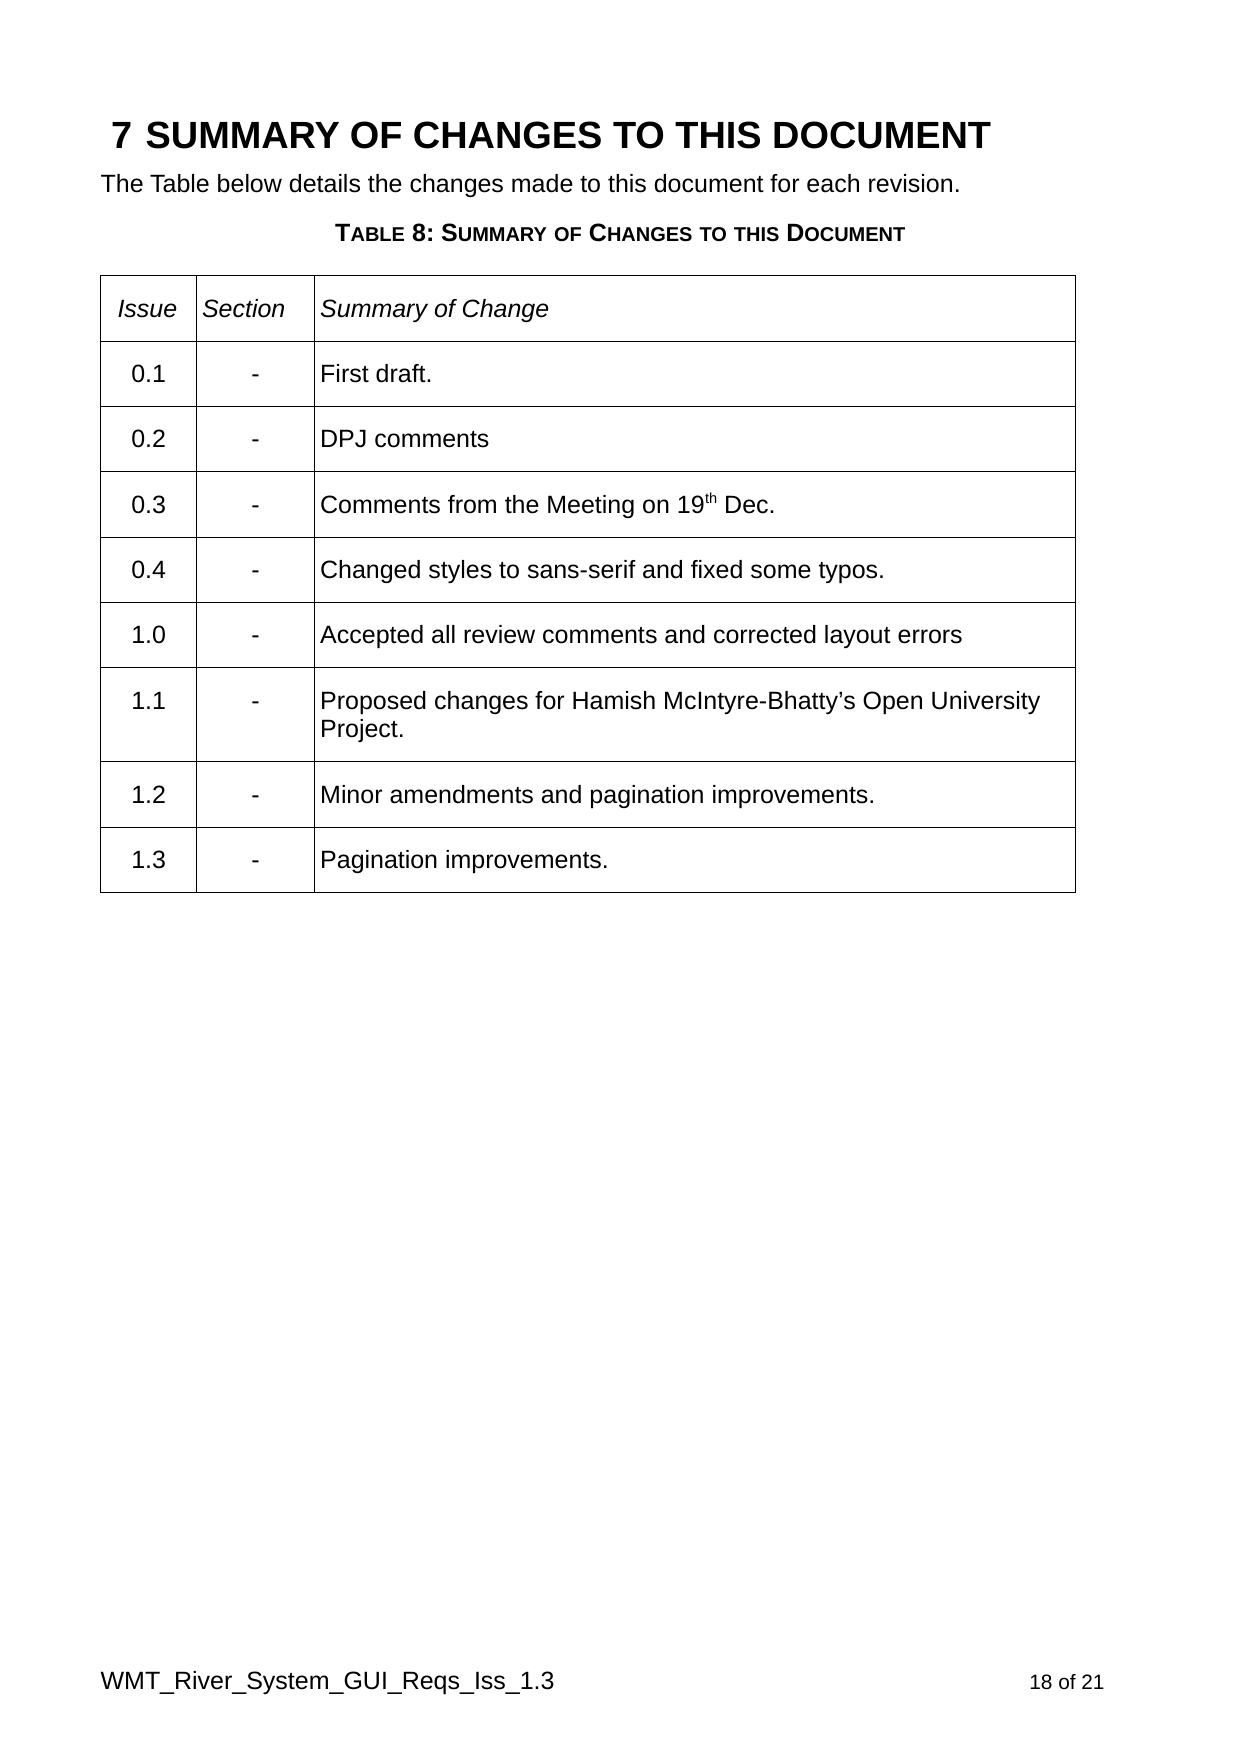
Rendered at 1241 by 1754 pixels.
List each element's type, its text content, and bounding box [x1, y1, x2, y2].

table_cell 1.0 [101, 603, 196, 667]
table_cell Comments from the Meeting on 19th Dec. [315, 472, 1075, 537]
table_cell 0.1 [101, 342, 196, 406]
table_cell 0.3 [101, 472, 196, 537]
table_cell - [197, 762, 314, 827]
table_cell - [197, 342, 314, 406]
table_cell 0.2 [101, 407, 196, 471]
table_cell 0.4 [101, 538, 196, 602]
table_cell Pagination improvements. [315, 828, 1075, 892]
text The Table below details the changes made to this document for each revision. [100, 169, 1140, 198]
table_cell - [197, 407, 314, 471]
table_cell Accepted all review comments and corrected layout errors [315, 603, 1075, 667]
table_cell - [197, 603, 314, 667]
subtitle Table 8: Summary of Changes to this Document [100, 218, 1140, 247]
table_header Summary of Change [315, 276, 1075, 341]
table_cell First draft. [315, 342, 1075, 406]
table_header Issue [101, 276, 196, 341]
table_cell - [197, 538, 314, 602]
table_cell Proposed changes for Hamish McIntyre-Bhatty’s Open University Project. [315, 668, 1075, 761]
table_cell - [197, 472, 314, 537]
table_cell Minor amendments and pagination improvements. [315, 762, 1075, 827]
table_cell 1.2 [101, 762, 196, 827]
table_cell 1.3 [101, 828, 196, 892]
table_cell - [197, 668, 314, 761]
table_cell 1.1 [101, 668, 196, 761]
subtitle SUMMARY OF CHANGES TO THIS DOCUMENT [100, 113, 1140, 156]
table_cell - [197, 828, 314, 892]
table_cell Changed styles to sans-serif and fixed some typos. [315, 538, 1075, 602]
table_header Section [197, 276, 314, 341]
table_cell DPJ comments [315, 407, 1075, 471]
